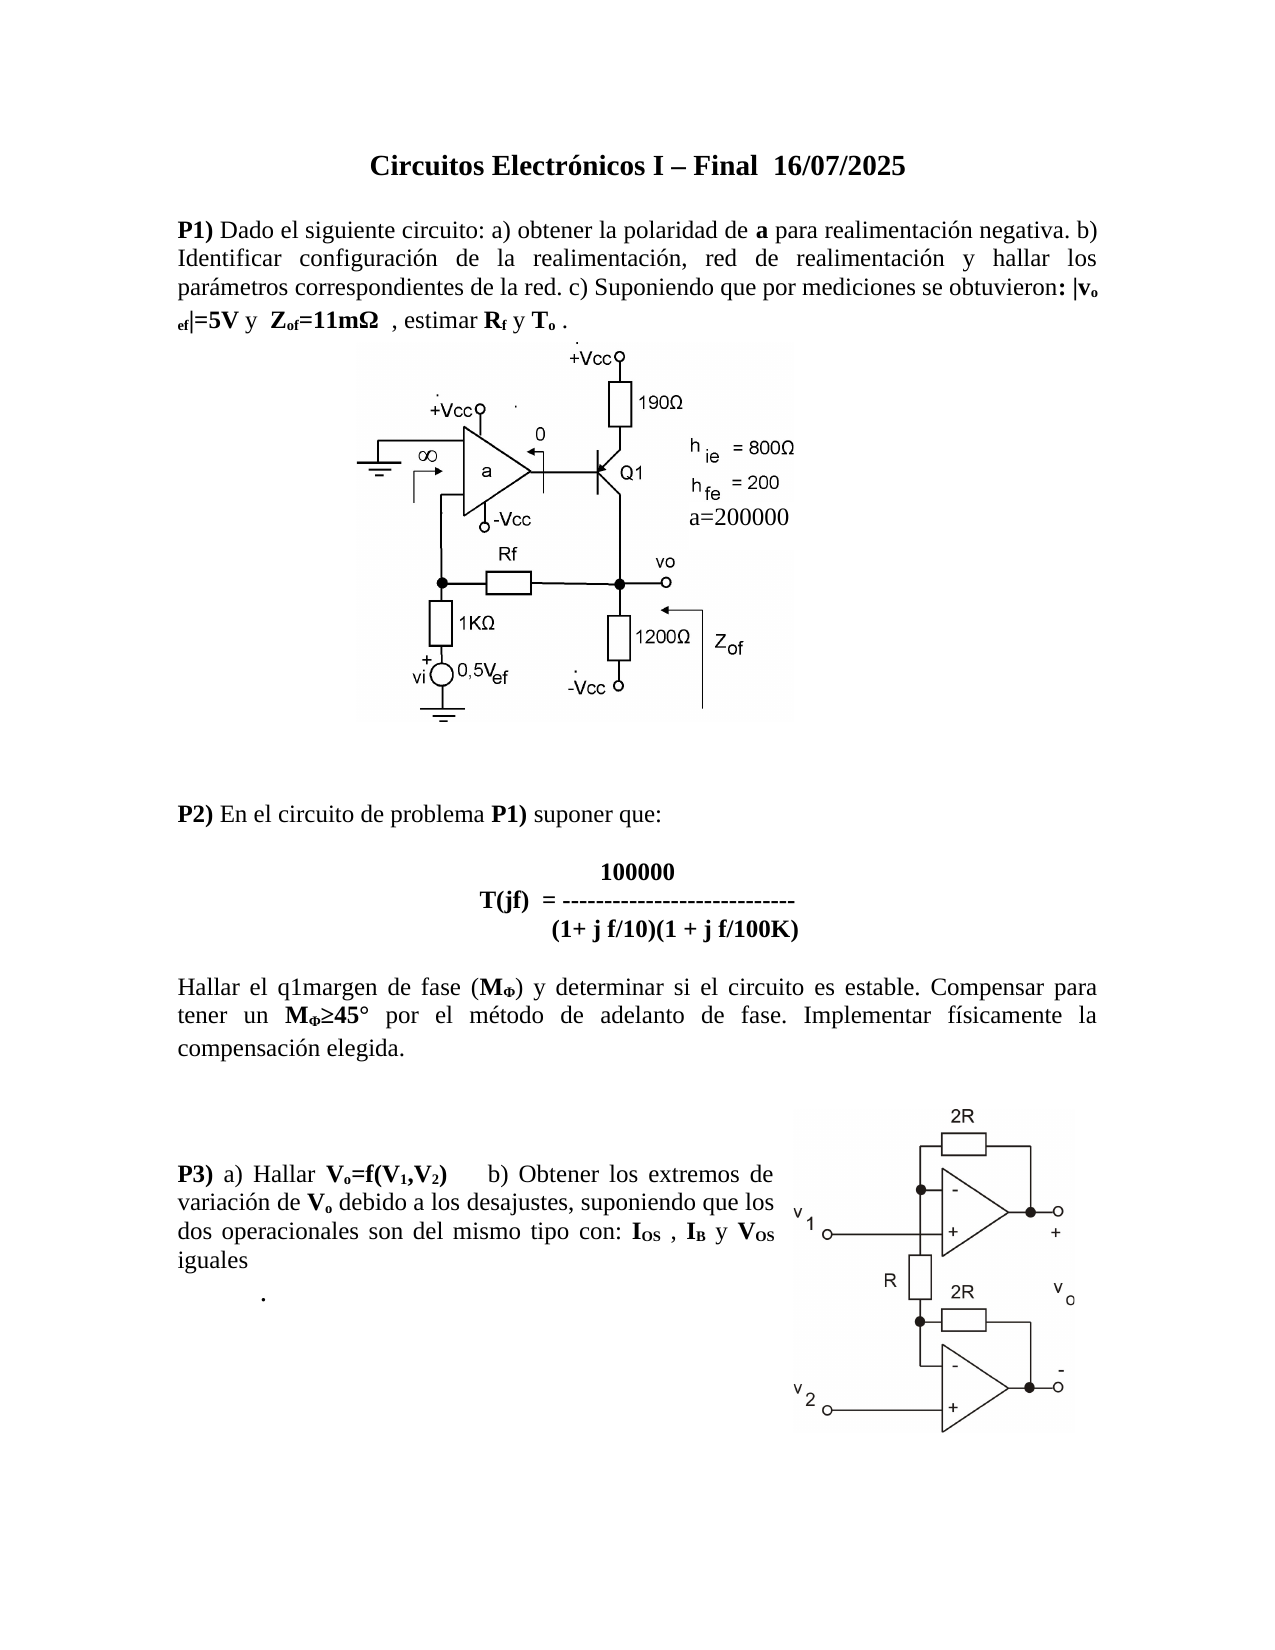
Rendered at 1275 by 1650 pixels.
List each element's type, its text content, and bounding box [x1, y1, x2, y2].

picture [793, 1109, 1075, 1433]
subtitle P2) En el circuito de problema P1) suponer que: [177, 799, 1098, 828]
subtitle T(jf) = ---------------------------- [177, 886, 1098, 914]
subtitle Hallar el q1margen de fase (MΦ) y determinar si el circuito es estable. Compensar para tener un MΦ≥45° por el método de adelanto de fase. Implementar físicamente la compensación elegida. [177, 972, 1098, 1063]
text . [252, 1274, 793, 1307]
picture [356, 342, 794, 723]
subtitle (1+ j f/10)(1 + j f/100K) [177, 914, 1098, 943]
text P3) a) Hallar Vo=f(V1,V2) b) Obtener los extremos de variación de Vo debido a los desajustes, suponiendo que los dos operacionales son del mismo tipo con: IOS , IB y VOS iguales [177, 1159, 793, 1274]
subtitle 100000 [177, 857, 1098, 886]
subtitle P1) Dado el siguiente circuito: a) obtener la polaridad de a para realimentación negativa. b) Identificar configuración de la realimentación, red de realimentación y hallar los parámetros correspondientes de la red. c) Suponiendo que por mediciones se obtuvieron: |vo ef|=5V y Zof=11mΩ , estimar Rf y To . [177, 215, 1098, 334]
subtitle Circuitos Electrónicos I – Final 16/07/2025 [177, 148, 1098, 181]
text [1075, 1274, 1098, 1307]
